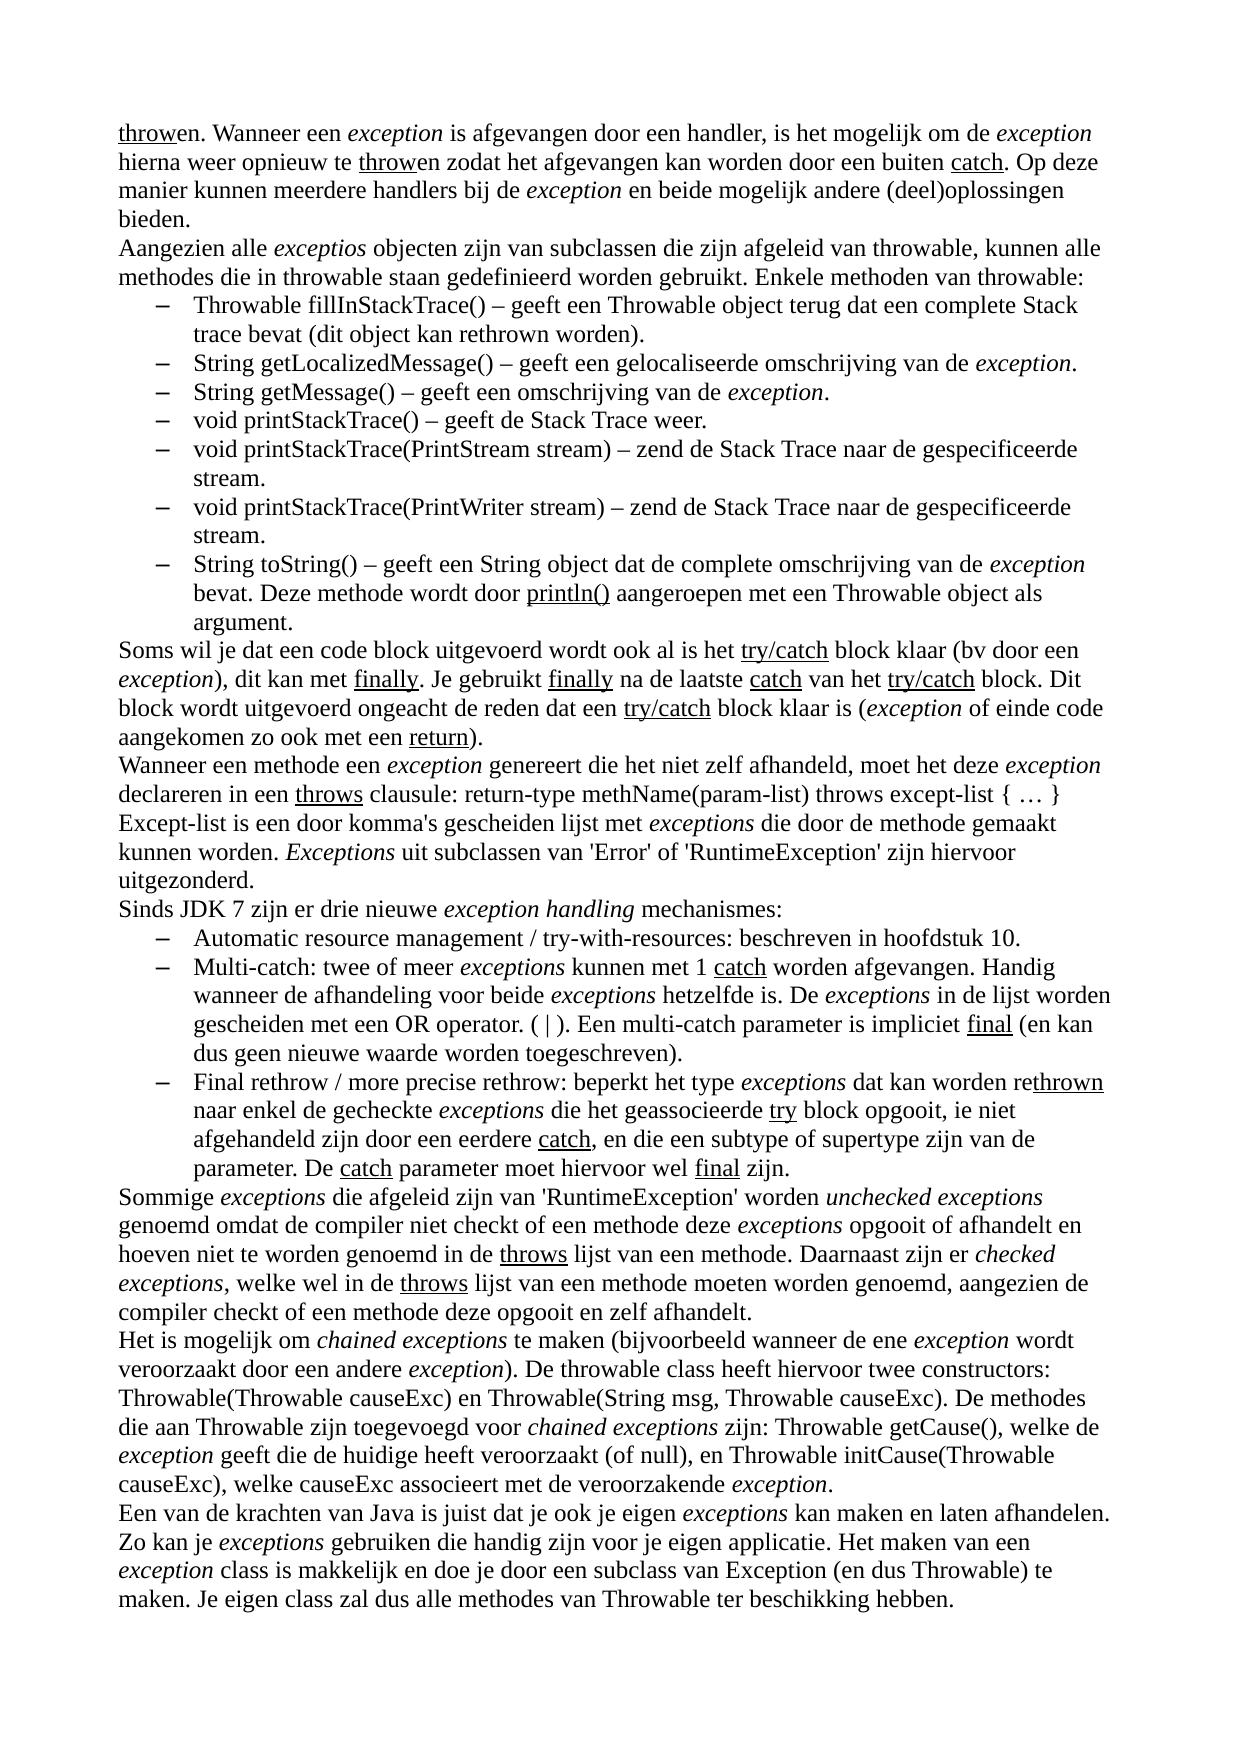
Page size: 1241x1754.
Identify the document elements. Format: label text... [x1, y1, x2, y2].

list void printStackTrace(PrintStream stream) – zend de Stack Trace naar de gespecificeerde stream. [156, 434, 1122, 492]
text Een van de krachten van Java is juist dat je ook je eigen exceptions kan maken en laten afhandelen. Zo kan je exceptions gebruiken die handig zijn voor je eigen applicatie. Het maken van een exception class is makkelijk en doe je door een subclass van Exception (en dus Throwable) te maken. Je eigen class zal dus alle methodes van Throwable ter beschikking hebben. [118, 1498, 1122, 1613]
text Sinds JDK 7 zijn er drie nieuwe exception handling mechanismes: [118, 894, 1122, 923]
text throwen. Wanneer een exception is afgevangen door een handler, is het mogelijk om de exception hierna weer opnieuw te throwen zodat het afgevangen kan worden door een buiten catch. Op deze manier kunnen meerdere handlers bij de exception en beide mogelijk andere (deel)oplossingen bieden. [118, 118, 1122, 233]
text Aangezien alle exceptios objecten zijn van subclassen die zijn afgeleid van throwable, kunnen alle methodes die in throwable staan gedefinieerd worden gebruikt. Enkele methoden van throwable: [118, 233, 1122, 291]
list void printStackTrace(PrintWriter stream) – zend de Stack Trace naar de gespecificeerde stream. [156, 492, 1122, 549]
list Multi-catch: twee of meer exceptions kunnen met 1 catch worden afgevangen. Handig wanneer de afhandeling voor beide exceptions hetzelfde is. De exceptions in de lijst worden gescheiden met een OR operator. ( | ). Een multi-catch parameter is impliciet final (en kan dus geen nieuwe waarde worden toegeschreven). [156, 952, 1122, 1067]
text Het is mogelijk om chained exceptions te maken (bijvoorbeeld wanneer de ene exception wordt veroorzaakt door een andere exception). De throwable class heeft hiervoor twee constructors: Throwable(Throwable causeExc) en Throwable(String msg, Throwable causeExc). De methodes die aan Throwable zijn toegevoegd voor chained exceptions zijn: Throwable getCause(), welke de exception geeft die de huidige heeft veroorzaakt (of null), en Throwable initCause(Throwable causeExc), welke causeExc associeert met de veroorzakende exception. [118, 1326, 1122, 1498]
list Throwable fillInStackTrace() – geeft een Throwable object terug dat een complete Stack trace bevat (dit object kan rethrown worden). [156, 291, 1122, 348]
text Soms wil je dat een code block uitgevoerd wordt ook al is het try/catch block klaar (bv door een exception), dit kan met finally. Je gebruikt finally na de laatste catch van het try/catch block. Dit block wordt uitgevoerd ongeacht de reden dat een try/catch block klaar is (exception of einde code aangekomen zo ook met een return). [118, 636, 1122, 751]
list Automatic resource management / try-with-resources: beschreven in hoofdstuk 10. [156, 923, 1122, 952]
list Final rethrow / more precise rethrow: beperkt het type exceptions dat kan worden rethrown naar enkel de gecheckte exceptions die het geassocieerde try block opgooit, ie niet afgehandeld zijn door een eerdere catch, en die een subtype of supertype zijn van de parameter. De catch parameter moet hiervoor wel final zijn. [156, 1067, 1122, 1182]
list void printStackTrace() – geeft de Stack Trace weer. [156, 406, 1122, 434]
text Wanneer een methode een exception genereert die het niet zelf afhandeld, moet het deze exception declareren in een throws clausule: return-type methName(param-list) throws except-list { … } Except-list is een door komma's gescheiden lijst met exceptions die door de methode gemaakt kunnen worden. Exceptions uit subclassen van 'Error' of 'RuntimeException' zijn hiervoor uitgezonderd. [118, 751, 1122, 894]
list String toString() – geeft een String object dat de complete omschrijving van de exception bevat. Deze methode wordt door println() aangeroepen met een Throwable object als argument. [156, 549, 1122, 636]
list String getLocalizedMessage() – geeft een gelocaliseerde omschrijving van de exception. [156, 348, 1122, 377]
text Sommige exceptions die afgeleid zijn van 'RuntimeException' worden unchecked exceptions genoemd omdat de compiler niet checkt of een methode deze exceptions opgooit of afhandelt en hoeven niet te worden genoemd in de throws lijst van een methode. Daarnaast zijn er checked exceptions, welke wel in de throws lijst van een methode moeten worden genoemd, aangezien de compiler checkt of een methode deze opgooit en zelf afhandelt. [118, 1182, 1122, 1326]
list String getMessage() – geeft een omschrijving van de exception. [156, 377, 1122, 406]
